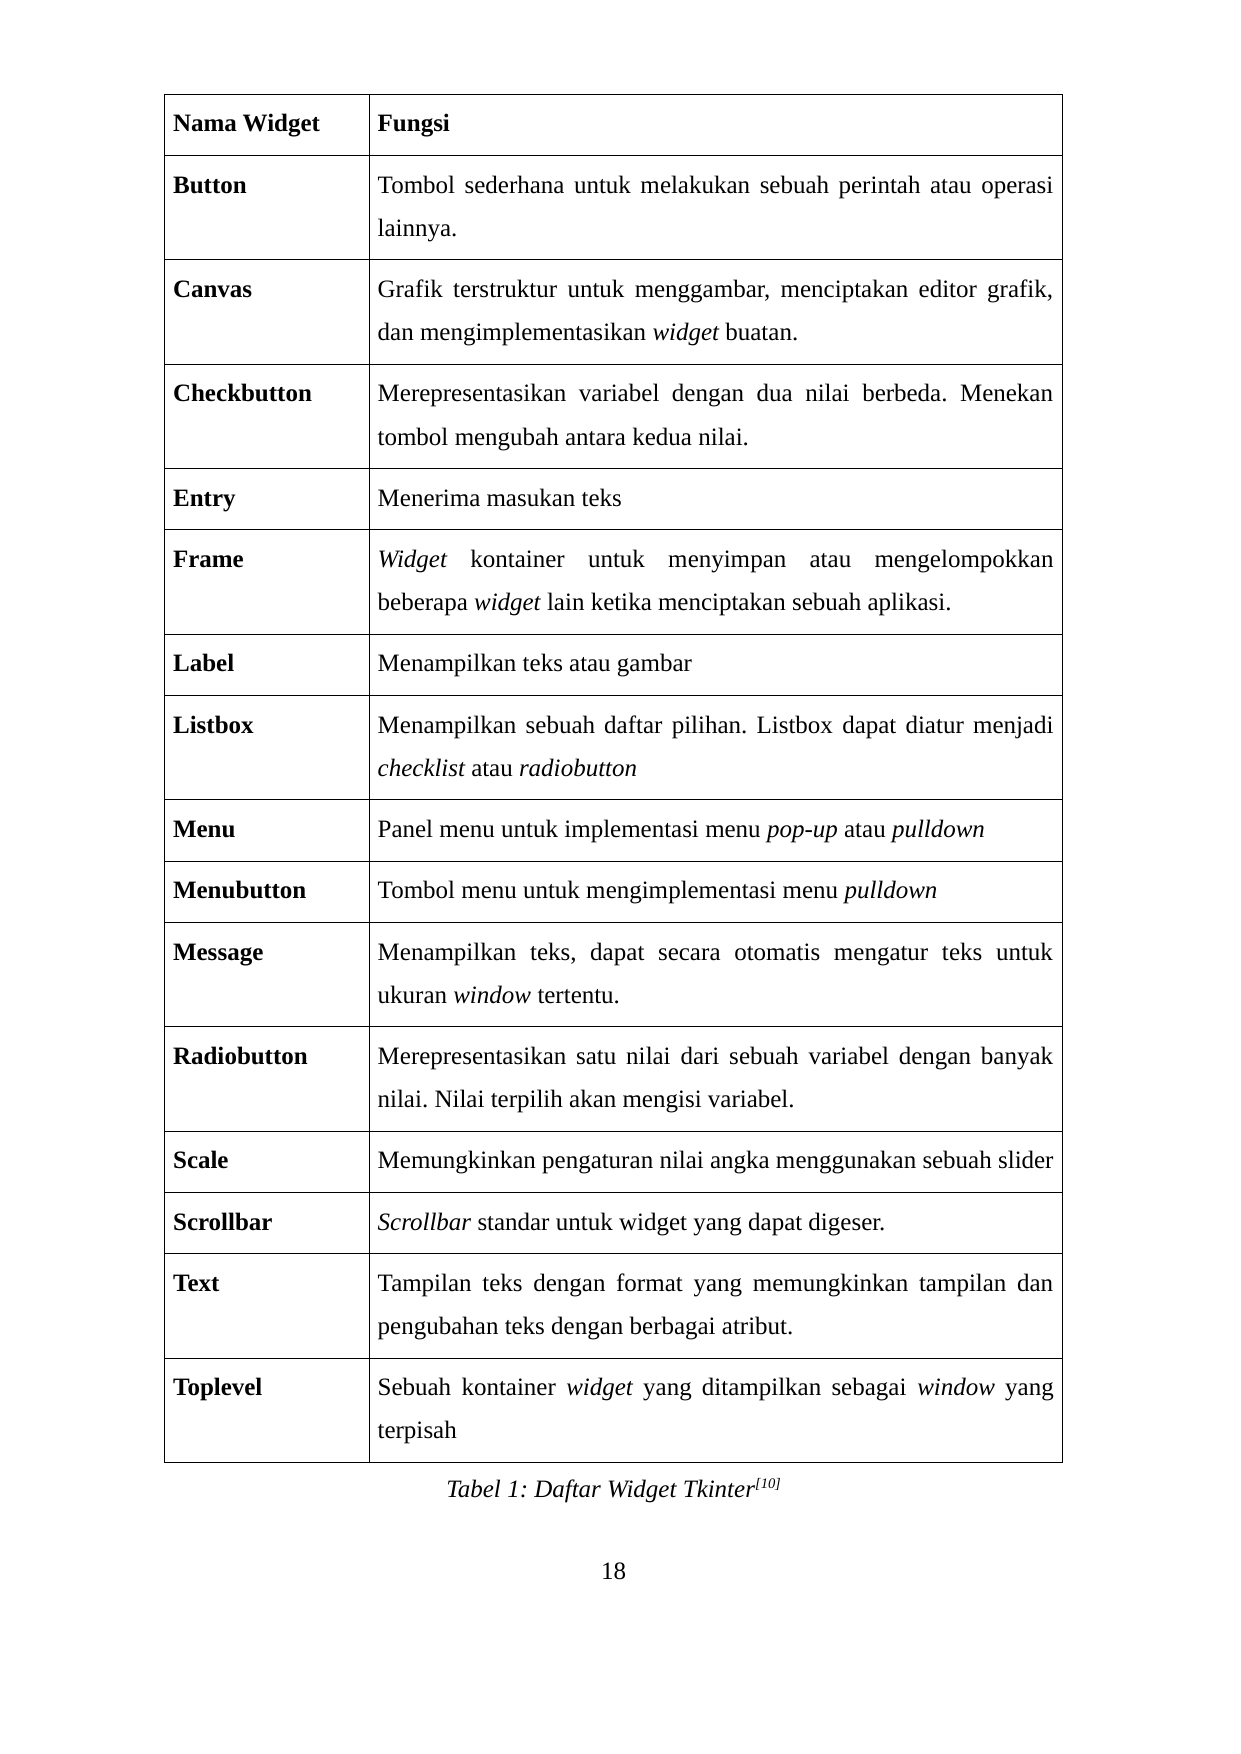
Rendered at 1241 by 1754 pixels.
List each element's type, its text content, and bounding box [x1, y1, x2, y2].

table_cell Button [165, 156, 369, 259]
table_cell Scale [165, 1132, 369, 1192]
table_cell Sebuah kontainer widget yang ditampilkan sebagai window yang terpisah [370, 1359, 1062, 1462]
table_cell Label [165, 635, 369, 695]
table_cell Menampilkan teks atau gambar [370, 635, 1062, 695]
table_cell Menampilkan teks, dapat secara otomatis mengatur teks untuk ukuran window tertentu. [370, 923, 1062, 1026]
table_cell Menerima masukan teks [370, 469, 1062, 529]
table_header Fungsi [370, 95, 1062, 155]
table_header Nama Widget [165, 95, 369, 155]
table_cell Canvas [165, 260, 369, 364]
table_cell Text [165, 1254, 369, 1357]
table_cell Radiobutton [165, 1027, 369, 1131]
table_cell Scrollbar [165, 1193, 369, 1253]
table_cell Frame [165, 530, 369, 634]
table_cell Tombol sederhana untuk melakukan sebuah perintah atau operasi lainnya. [370, 156, 1062, 259]
table_cell Merepresentasikan variabel dengan dua nilai berbeda. Menekan tombol mengubah antara kedua nilai. [370, 365, 1062, 468]
table_cell Menampilkan sebuah daftar pilihan. Listbox dapat diatur menjadi checklist atau radiobutton [370, 696, 1062, 799]
table_cell Widget kontainer untuk menyimpan atau mengelompokkan beberapa widget lain ketika menciptakan sebuah aplikasi. [370, 530, 1062, 634]
table_cell Message [165, 923, 369, 1026]
table_cell Panel menu untuk implementasi menu pop-up atau pulldown [370, 800, 1062, 861]
table_cell Memungkinkan pengaturan nilai angka menggunakan sebuah slider [370, 1132, 1062, 1192]
table_cell Checkbutton [165, 365, 369, 468]
table_cell Tombol menu untuk mengimplementasi menu pulldown [370, 862, 1062, 922]
text Tabel 1: Daftar Widget Tkinter[10] [167, 1474, 1059, 1503]
table_cell Entry [165, 469, 369, 529]
table_cell Merepresentasikan satu nilai dari sebuah variabel dengan banyak nilai. Nilai terpilih akan mengisi variabel. [370, 1027, 1062, 1131]
table_cell Scrollbar standar untuk widget yang dapat digeser. [370, 1193, 1062, 1253]
table_cell Tampilan teks dengan format yang memungkinkan tampilan dan pengubahan teks dengan berbagai atribut. [370, 1254, 1062, 1357]
table_cell Menubutton [165, 862, 369, 922]
table_cell Listbox [165, 696, 369, 799]
table_cell Toplevel [165, 1359, 369, 1462]
table_cell Grafik terstruktur untuk menggambar, menciptakan editor grafik, dan mengimplementasikan widget buatan. [370, 260, 1062, 364]
table_cell Menu [165, 800, 369, 861]
